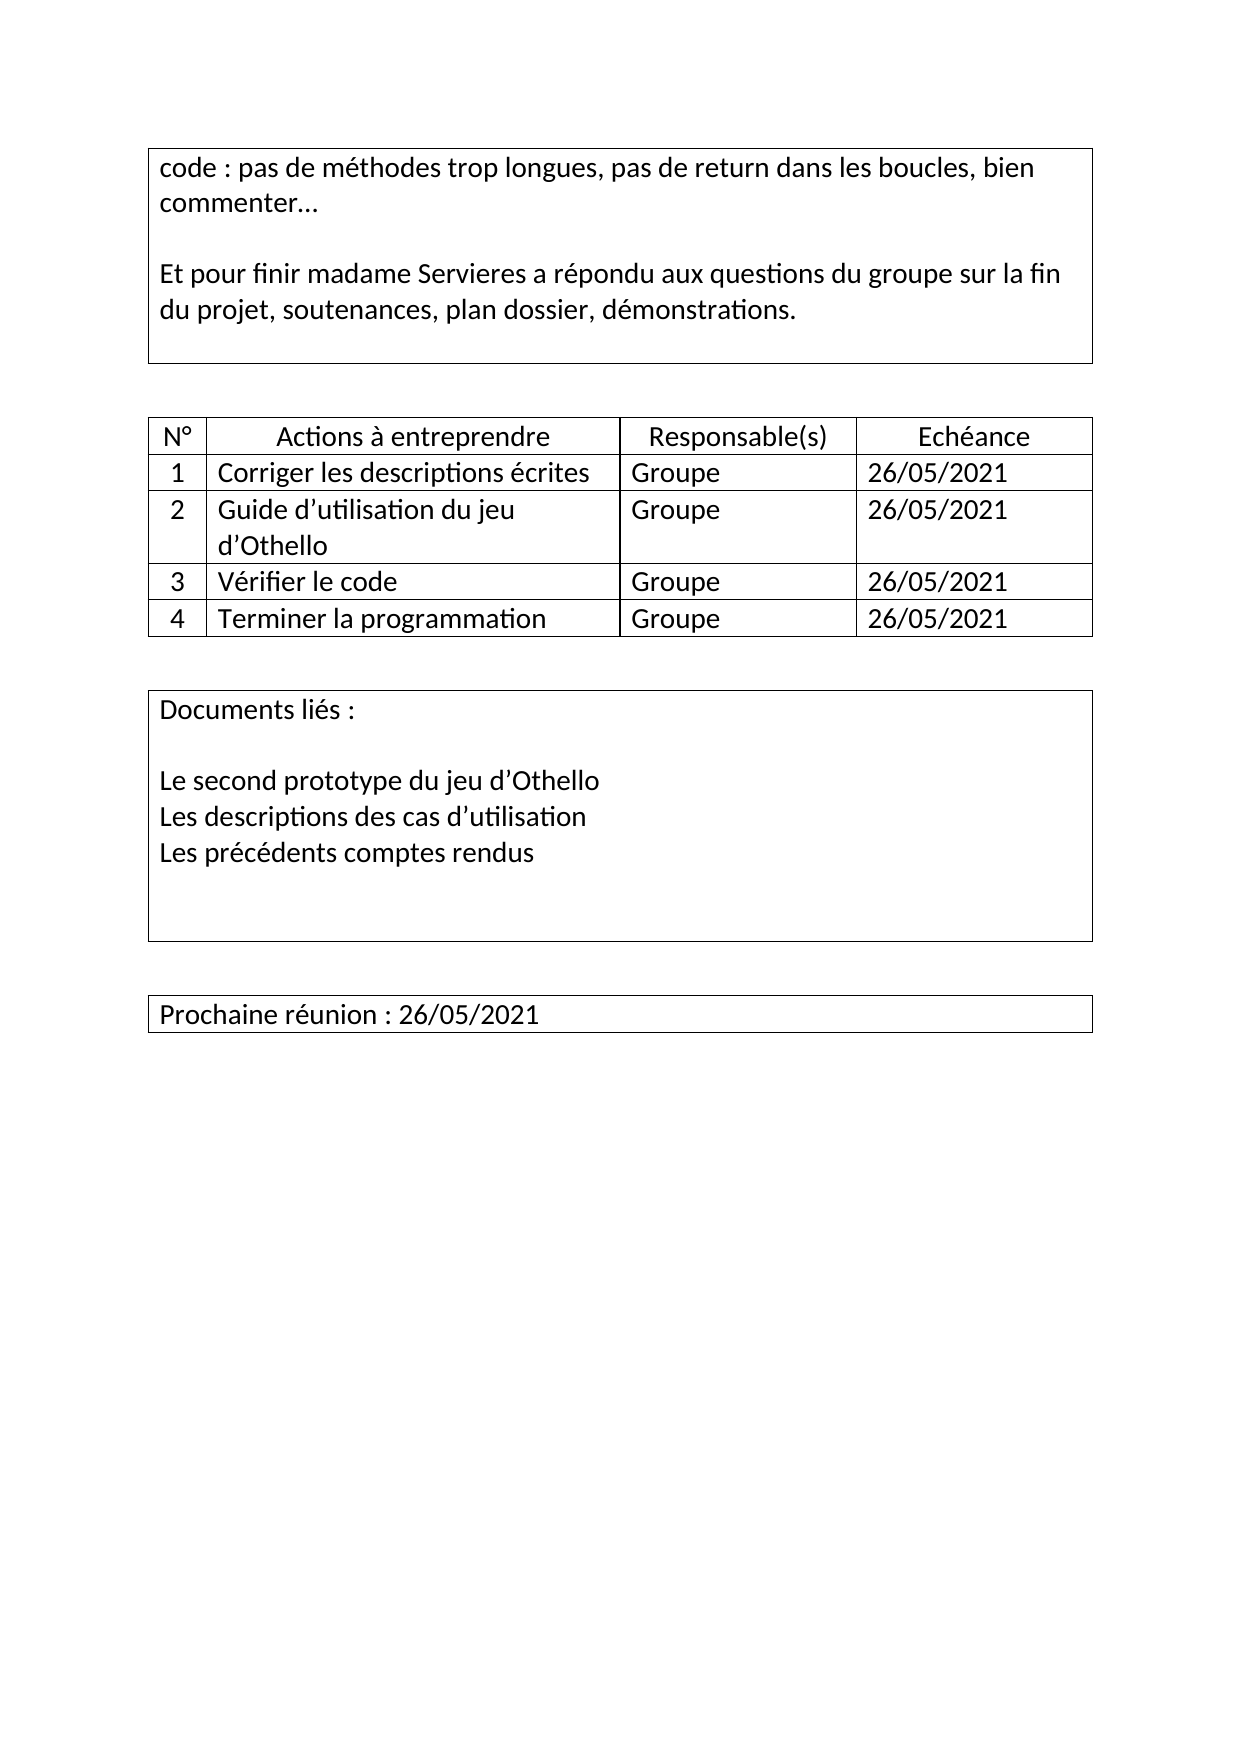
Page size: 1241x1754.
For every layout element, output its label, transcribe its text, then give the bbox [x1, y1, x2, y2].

table_header Prochaine réunion : 26/05/2021 [149, 996, 1092, 1032]
table_header Actions à entreprendre [207, 418, 619, 453]
table_cell Guide d’utilisation du jeu d’Othello [207, 491, 619, 562]
table_cell 26/05/2021 [857, 564, 1092, 599]
table_cell Terminer la programmation [207, 600, 619, 636]
table_cell 26/05/2021 [857, 491, 1092, 562]
table_cell Groupe [621, 600, 856, 636]
table_header Documents liés : Le second prototype du jeu d’Othello Les descriptions des cas d’utilisation Les précédents comptes rendus [149, 691, 1092, 941]
table_header Responsable(s) [621, 418, 856, 453]
table_cell Groupe [621, 455, 856, 490]
table_cell Groupe [621, 564, 856, 599]
table_cell Corriger les descriptions écrites [207, 455, 619, 490]
table_header code : pas de méthodes trop longues, pas de return dans les boucles, bien commenter… Et pour finir madame Servieres a répondu aux questions du groupe sur la fin du projet, soutenances, plan dossier, démonstrations. [149, 149, 1092, 362]
table_header Echéance [857, 418, 1092, 453]
table_cell Groupe [621, 491, 856, 562]
table_cell Vérifier le code [207, 564, 619, 599]
table_cell 1 [149, 455, 206, 490]
table_cell 4 [149, 600, 206, 636]
table_header N° [149, 418, 206, 453]
table_cell 3 [149, 564, 206, 599]
table_cell 26/05/2021 [857, 600, 1092, 636]
table_cell 2 [149, 491, 206, 562]
table_cell 26/05/2021 [857, 455, 1092, 490]
